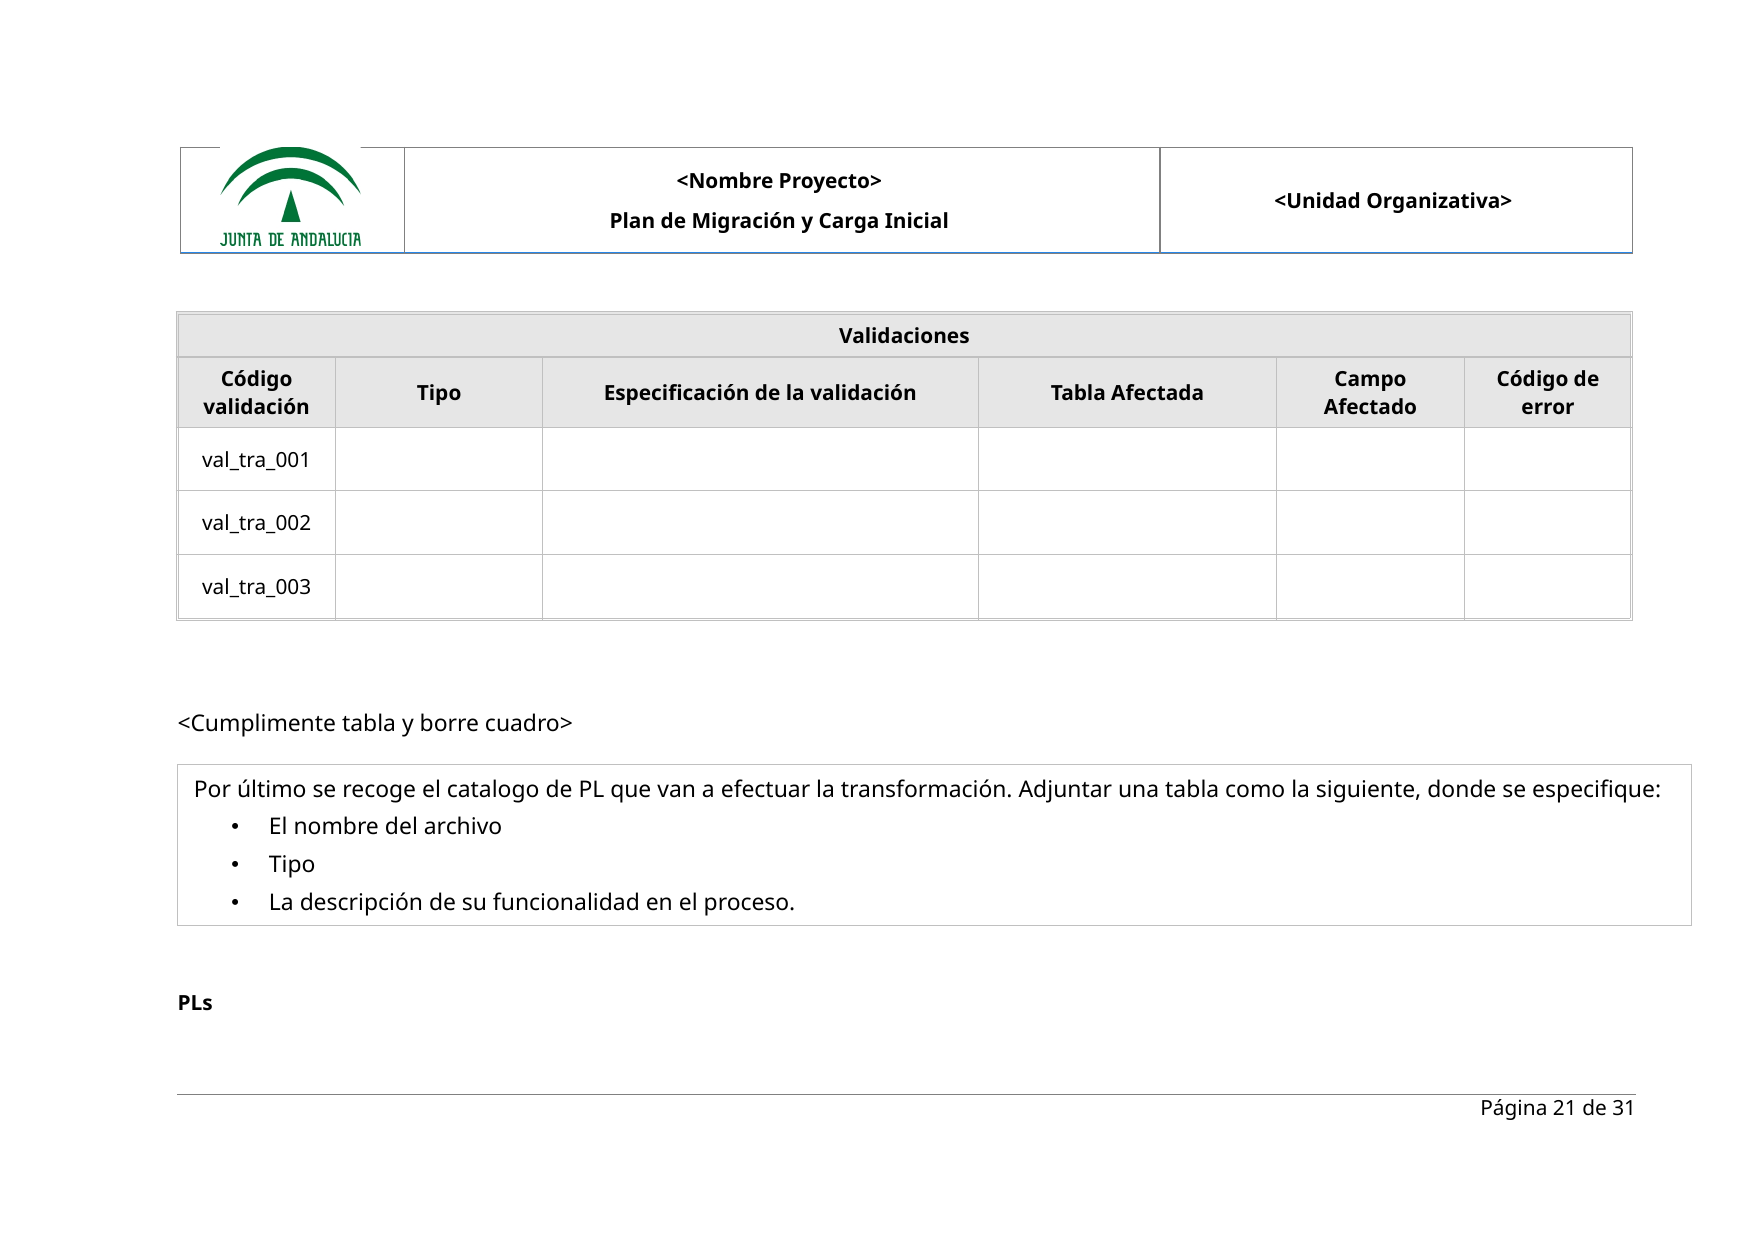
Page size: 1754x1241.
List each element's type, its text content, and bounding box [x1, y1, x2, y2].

table_cell [1465, 491, 1630, 554]
list El nombre del archivo [231, 810, 1676, 842]
table_cell Tipo [336, 358, 542, 427]
table_cell val_tra_002 [179, 491, 335, 554]
table_cell val_tra_003 [179, 555, 335, 617]
table_cell [979, 491, 1276, 554]
table_cell Tabla Afectada [979, 358, 1276, 427]
table_cell [1277, 555, 1464, 617]
table_cell [979, 555, 1276, 617]
list La descripción de su funcionalidad en el proceso. [231, 886, 1676, 917]
text PLs [177, 988, 1636, 1017]
table_cell val_tra_001 [179, 428, 335, 490]
table_cell Código de error [1465, 358, 1630, 427]
table_cell Campo Afectado [1277, 358, 1464, 427]
table_cell Especificación de la validación [543, 358, 978, 427]
list Tipo [231, 848, 1676, 879]
text <Cumplimente tabla y borre cuadro> [177, 707, 1636, 738]
table_cell [543, 491, 978, 554]
picture [220, 147, 361, 246]
table_cell Código validación [179, 358, 335, 427]
table_cell [1465, 555, 1630, 617]
table_cell [336, 555, 542, 617]
table_cell [1465, 428, 1630, 490]
table_cell [1277, 491, 1464, 554]
text Por último se recoge el catalogo de PL que van a efectuar la transformación. Adjuntar una tabla como la siguiente, donde se especifique: [194, 773, 1676, 804]
table_cell [1277, 428, 1464, 490]
table_cell [979, 428, 1276, 490]
table_cell [543, 555, 978, 617]
table_cell [336, 491, 542, 554]
table_cell [336, 428, 542, 490]
table_header Validaciones [179, 315, 1630, 356]
table_cell [543, 428, 978, 490]
